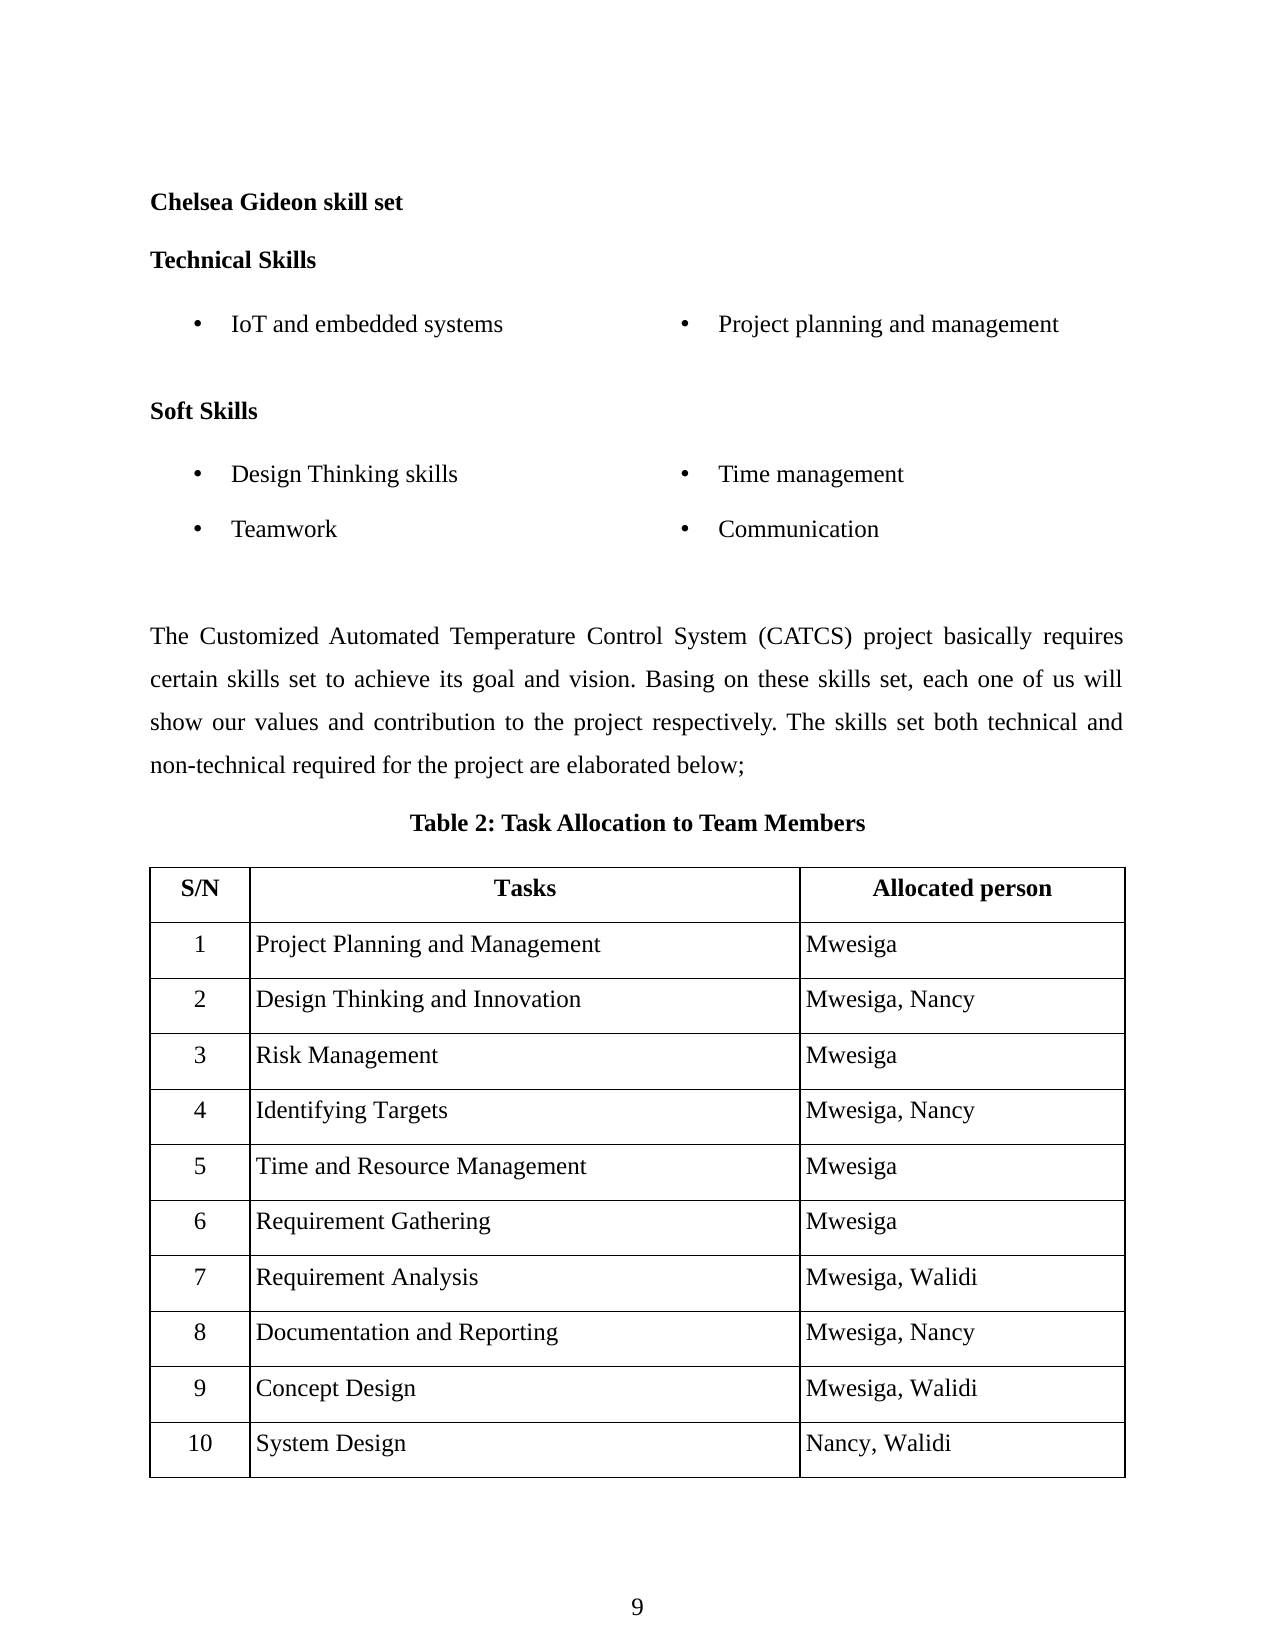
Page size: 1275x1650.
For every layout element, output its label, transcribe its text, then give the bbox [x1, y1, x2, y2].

table_header Tasks [251, 868, 799, 922]
table_cell Nancy, Walidi [801, 1423, 1124, 1477]
table_cell Time and Resource Management [251, 1145, 799, 1200]
table_cell 3 [151, 1034, 249, 1089]
table_header Allocated person [801, 868, 1124, 922]
table_header Project planning and management [638, 304, 1125, 358]
table_cell Risk Management [251, 1034, 799, 1089]
table_cell Mwesiga, Walidi [801, 1367, 1124, 1422]
table_cell 7 [151, 1256, 249, 1311]
table_cell Mwesiga [801, 1034, 1124, 1089]
table_cell Documentation and Reporting [251, 1312, 799, 1366]
text Technical Skills [150, 246, 1125, 274]
table_cell Mwesiga [801, 1145, 1124, 1200]
table_cell 4 [151, 1090, 249, 1144]
text Chelsea Gideon skill set [150, 187, 1125, 216]
table_header Time management [638, 454, 1125, 508]
table_cell Concept Design [251, 1367, 799, 1422]
table_cell Teamwork [150, 508, 637, 563]
text Soft Skills [150, 396, 1125, 424]
table_cell Project Planning and Management [251, 923, 799, 978]
table_cell Mwesiga, Nancy [801, 979, 1124, 1033]
table_cell Mwesiga [801, 1201, 1124, 1255]
table_cell 2 [151, 979, 249, 1033]
table_cell Mwesiga, Walidi [801, 1256, 1124, 1311]
table_cell System Design [251, 1423, 799, 1477]
table_cell Mwesiga, Nancy [801, 1312, 1124, 1366]
text The Customized Automated Temperature Control System (CATCS) project basically requires certain skills set to achieve its goal and vision. Basing on these skills set, each one of us will show our values and contribution to the project respectively. The skills set both technical and non-technical required for the project are elaborated below; [150, 621, 1125, 779]
table_cell 8 [151, 1312, 249, 1366]
table_cell Requirement Gathering [251, 1201, 799, 1255]
table_cell 1 [151, 923, 249, 978]
text Table 2: Task Allocation to Team Members [150, 808, 1125, 837]
table_cell Identifying Targets [251, 1090, 799, 1144]
table_cell Communication [638, 508, 1125, 563]
table_header S/N [151, 868, 249, 922]
table_cell Design Thinking and Innovation [251, 979, 799, 1033]
table_cell Mwesiga [801, 923, 1124, 978]
table_cell 9 [151, 1367, 249, 1422]
table_header IoT and embedded systems [150, 304, 637, 358]
table_cell Requirement Analysis [251, 1256, 799, 1311]
table_cell 6 [151, 1201, 249, 1255]
table_cell 10 [151, 1423, 249, 1477]
table_cell 5 [151, 1145, 249, 1200]
table_header Design Thinking skills [150, 454, 637, 508]
table_cell Mwesiga, Nancy [801, 1090, 1124, 1144]
